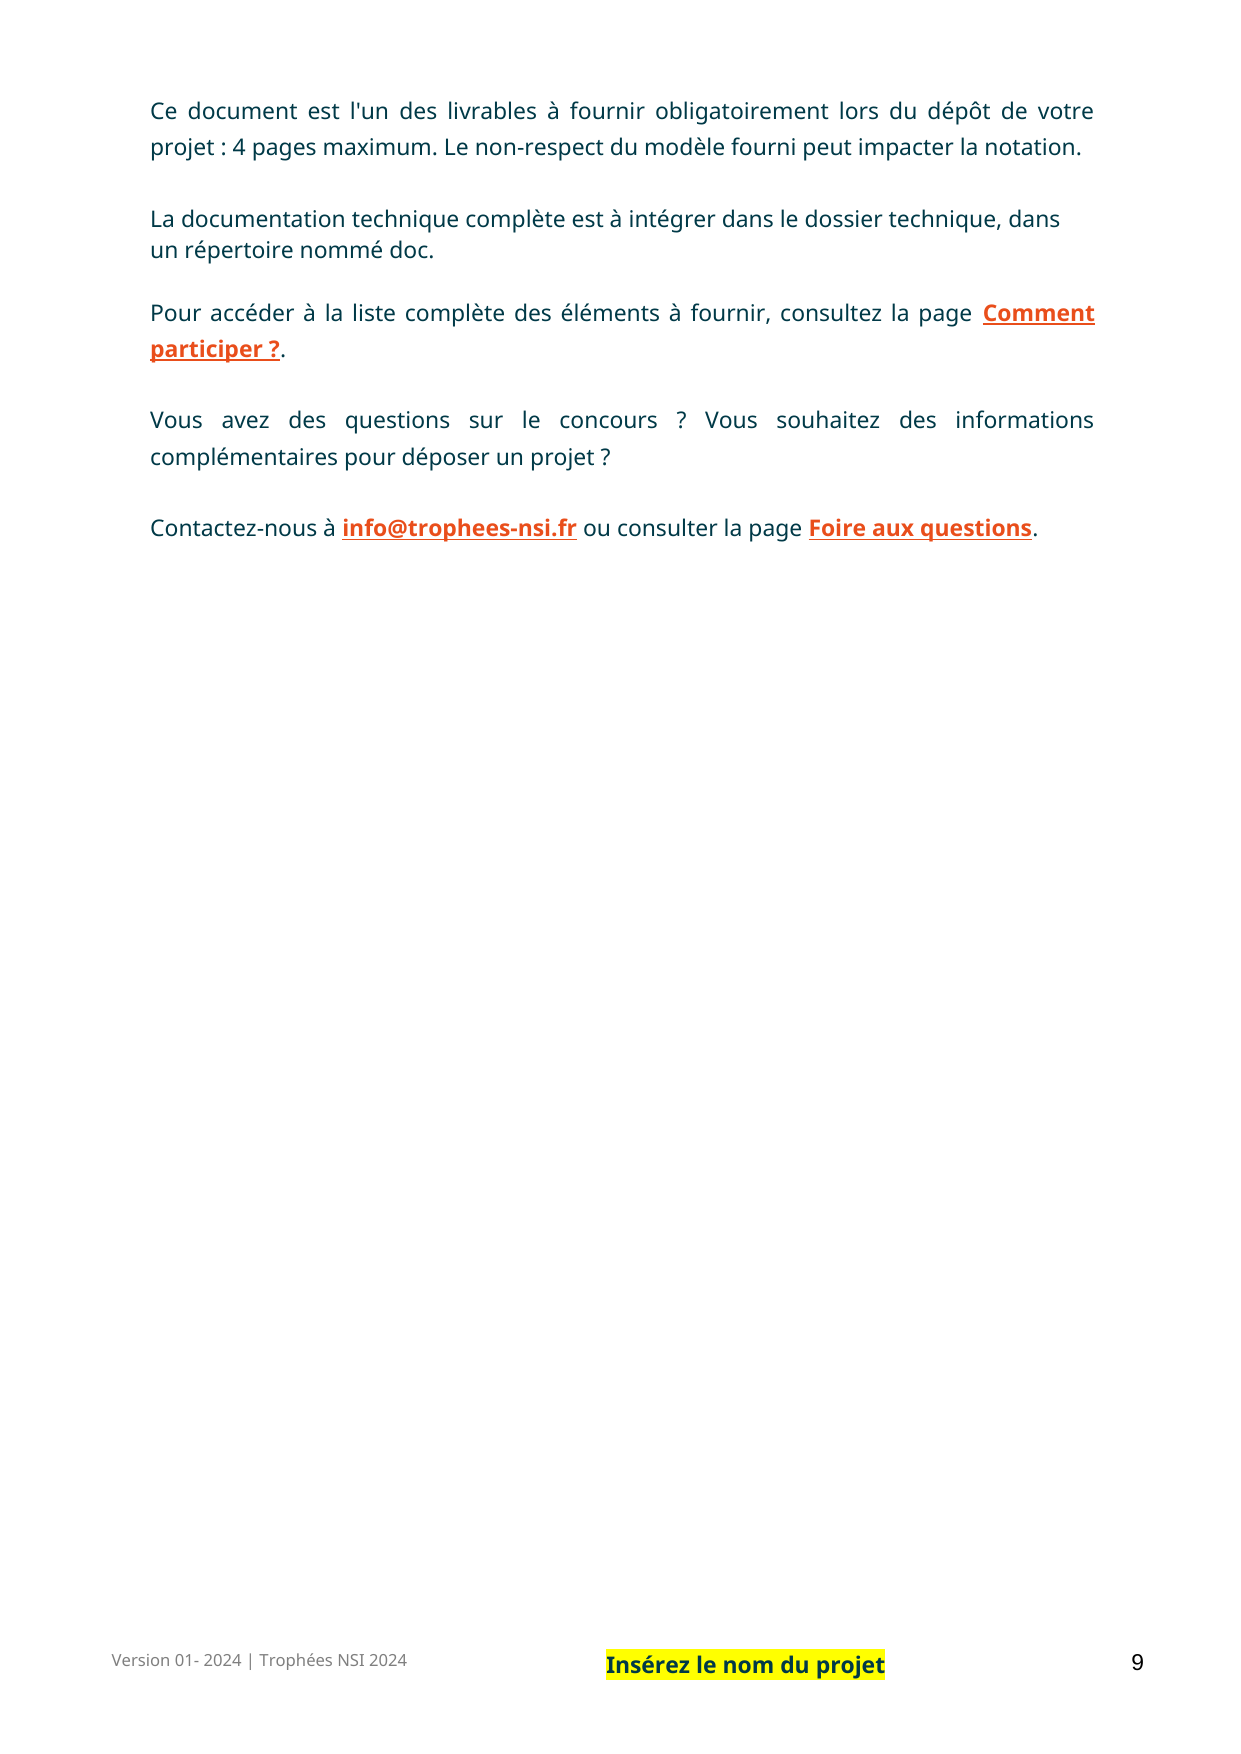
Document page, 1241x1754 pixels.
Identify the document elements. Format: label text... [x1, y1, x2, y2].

text La documentation technique complète est à intégrer dans le dossier technique, dans un répertoire nommé doc. [150, 203, 1090, 265]
text Pour accéder à la liste complète des éléments à fournir, consultez la page Comment participer ?. [150, 297, 1095, 364]
text Contactez-nous à info@trophees-nsi.fr ou consulter la page Foire aux questions. [150, 512, 1095, 543]
text Vous avez des questions sur le concours ? Vous souhaitez des informations complémentaires pour déposer un projet ? [150, 404, 1095, 472]
text Ce document est l'un des livrables à fournir obligatoirement lors du dépôt de votre projet : 4 pages maximum. Le non-respect du modèle fourni peut impacter la notation. [150, 95, 1095, 162]
